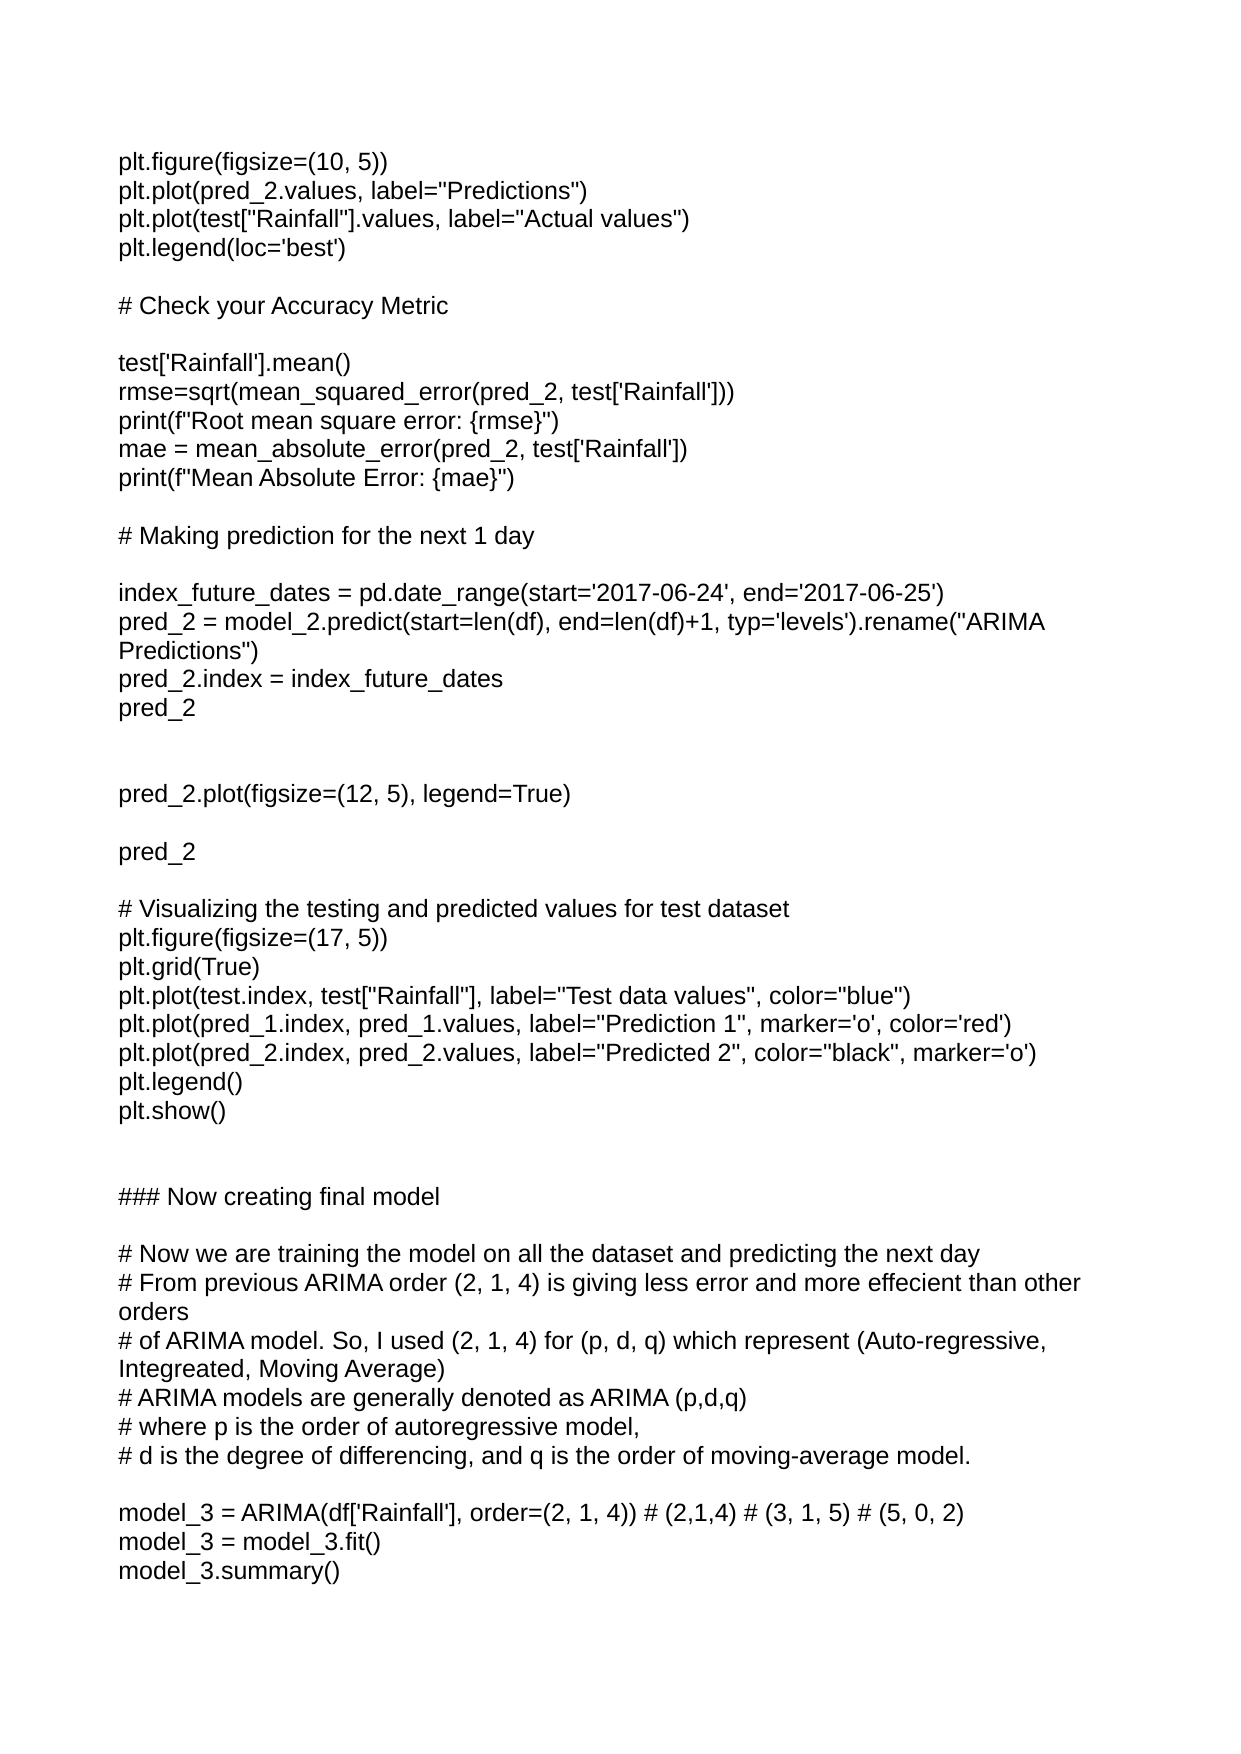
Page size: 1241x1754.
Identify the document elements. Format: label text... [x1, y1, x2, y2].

text # Making prediction for the next 1 day [118, 521, 1122, 549]
text mae = mean_absolute_error(pred_2, test['Rainfall']) [118, 434, 1122, 463]
text # Now we are training the model on all the dataset and predicting the next day [118, 1239, 1122, 1268]
text plt.legend() [118, 1067, 1122, 1096]
text pred_2 [118, 693, 1122, 722]
text ### Now creating final model [118, 1182, 1122, 1211]
text # From previous ARIMA order (2, 1, 4) is giving less error and more effecient than other orders [118, 1268, 1122, 1326]
text pred_2 = model_2.predict(start=len(df), end=len(df)+1, typ='levels').rename("ARIMA Predictions") [118, 607, 1122, 664]
text # ARIMA models are generally denoted as ARIMA (p,d,q) [118, 1383, 1122, 1412]
text pred_2.plot(figsize=(12, 5), legend=True) [118, 779, 1122, 808]
text plt.plot(test.index, test["Rainfall"], label="Test data values", color="blue") [118, 981, 1122, 1009]
text test['Rainfall'].mean() [118, 348, 1122, 377]
text model_3 = model_3.fit() [118, 1527, 1122, 1556]
text index_future_dates = pd.date_range(start='2017-06-24', end='2017-06-25') [118, 578, 1122, 607]
text plt.legend(loc='best') [118, 233, 1122, 262]
text pred_2 [118, 837, 1122, 866]
text model_3.summary() [118, 1556, 1122, 1584]
text # of ARIMA model. So, I used (2, 1, 4) for (p, d, q) which represent (Auto-regressive, Integreated, Moving Average) [118, 1326, 1122, 1383]
text print(f"Root mean square error: {rmse}") [118, 406, 1122, 434]
text # where p is the order of autoregressive model, [118, 1412, 1122, 1441]
text plt.plot(test["Rainfall"].values, label="Actual values") [118, 204, 1122, 233]
text print(f"Mean Absolute Error: {mae}") [118, 463, 1122, 492]
text model_3 = ARIMA(df['Rainfall'], order=(2, 1, 4)) # (2,1,4) # (3, 1, 5) # (5, 0, 2) [118, 1498, 1122, 1527]
text # Visualizing the testing and predicted values for test dataset [118, 894, 1122, 923]
text pred_2.index = index_future_dates [118, 664, 1122, 693]
text rmse=sqrt(mean_squared_error(pred_2, test['Rainfall'])) [118, 377, 1122, 406]
text plt.figure(figsize=(10, 5)) [118, 147, 1122, 176]
text # d is the degree of differencing, and q is the order of moving-average model. [118, 1441, 1122, 1469]
text plt.grid(True) [118, 952, 1122, 981]
text plt.plot(pred_2.values, label="Predictions") [118, 176, 1122, 204]
text plt.plot(pred_1.index, pred_1.values, label="Prediction 1", marker='o', color='red') [118, 1009, 1122, 1038]
text plt.figure(figsize=(17, 5)) [118, 923, 1122, 952]
text plt.show() [118, 1096, 1122, 1124]
text plt.plot(pred_2.index, pred_2.values, label="Predicted 2", color="black", marker='o') [118, 1038, 1122, 1067]
text # Check your Accuracy Metric [118, 291, 1122, 319]
